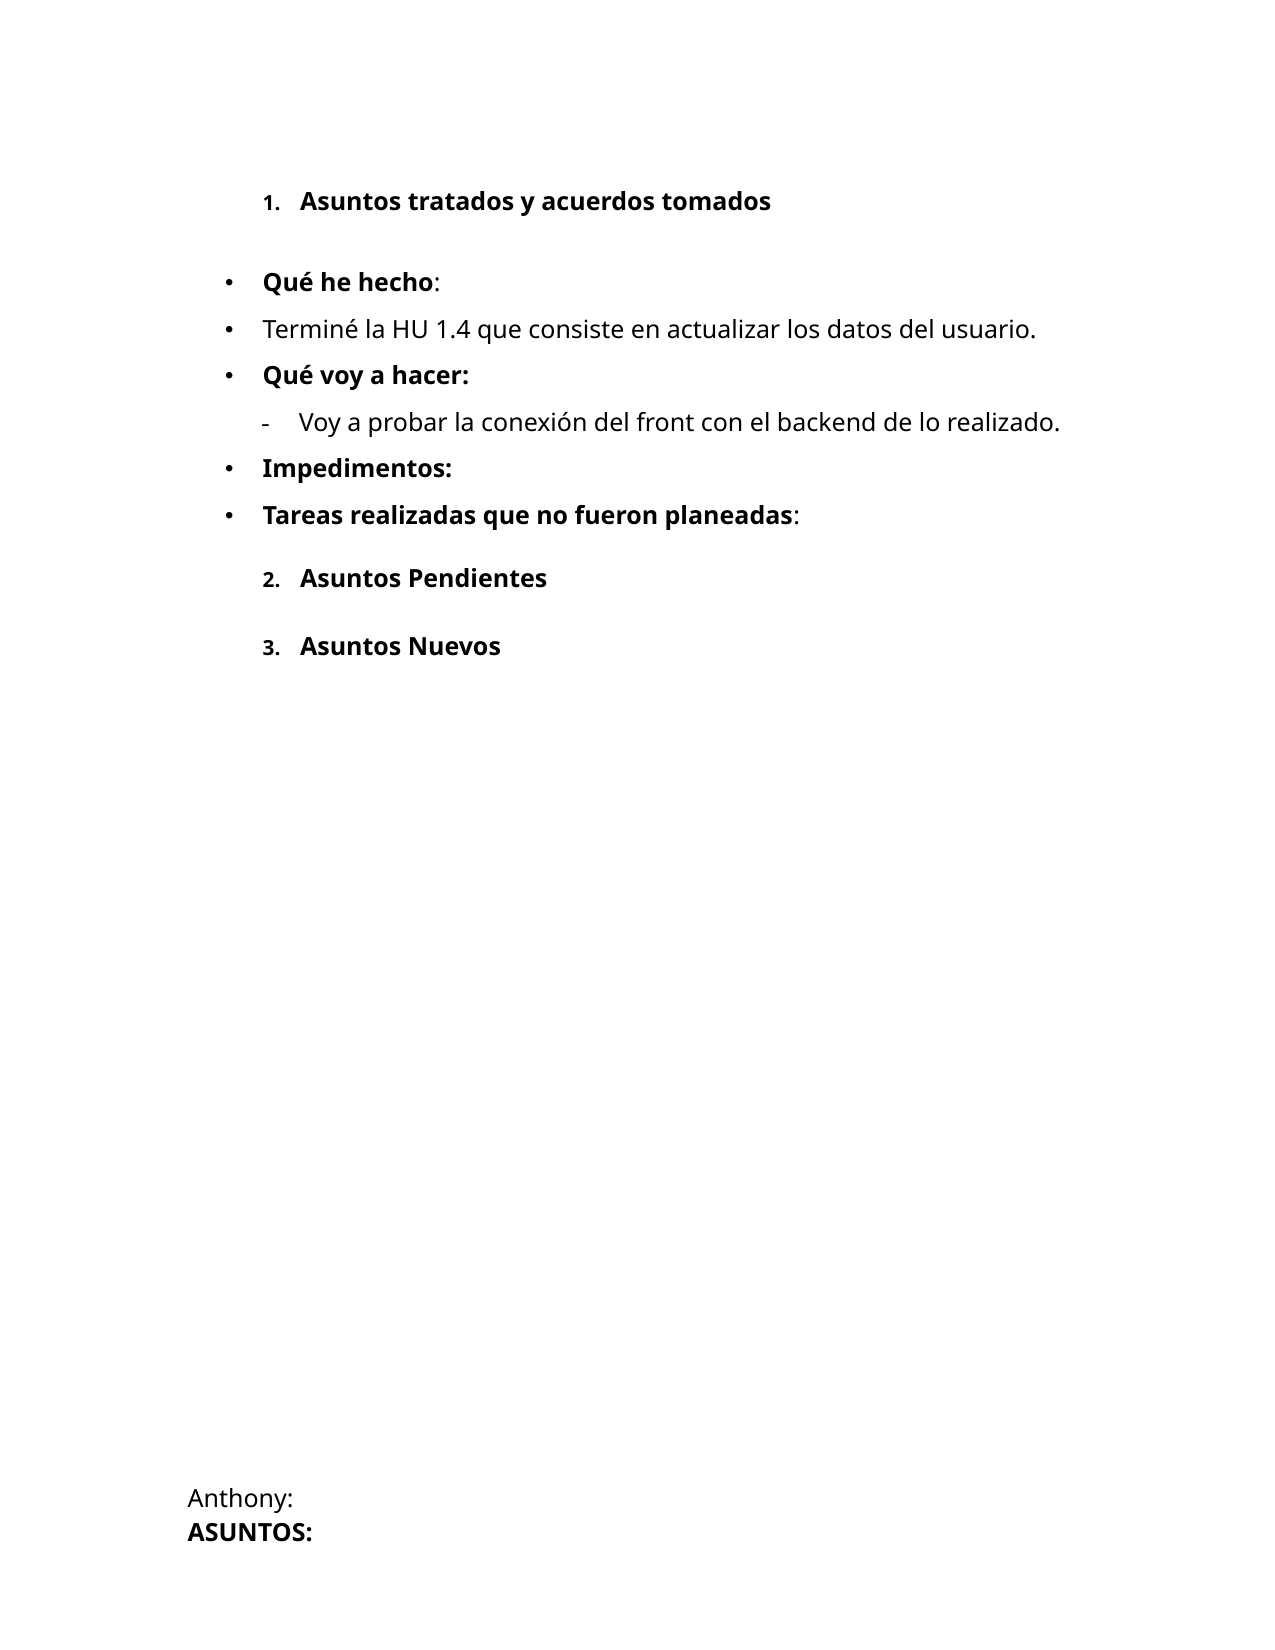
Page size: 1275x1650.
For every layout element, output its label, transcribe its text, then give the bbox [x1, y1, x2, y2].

list Asuntos Pendientes [262, 561, 1087, 595]
list Asuntos tratados y acuerdos tomados [262, 184, 1087, 218]
list Terminé la HU 1.4 que consiste en actualizar los datos del usuario. [225, 311, 1087, 345]
list Impedimentos: [225, 451, 1087, 485]
list Voy a probar la conexión del front con el backend de lo realizado. [261, 404, 1087, 438]
list Tareas realizadas que no fueron planeadas: [225, 497, 1087, 532]
list Asuntos Nuevos [262, 629, 1087, 663]
text ASUNTOS: [187, 1514, 1087, 1548]
list Qué he hecho: [225, 265, 1087, 299]
list Qué voy a hacer: [225, 358, 1087, 392]
text Anthony: [187, 1480, 1087, 1514]
